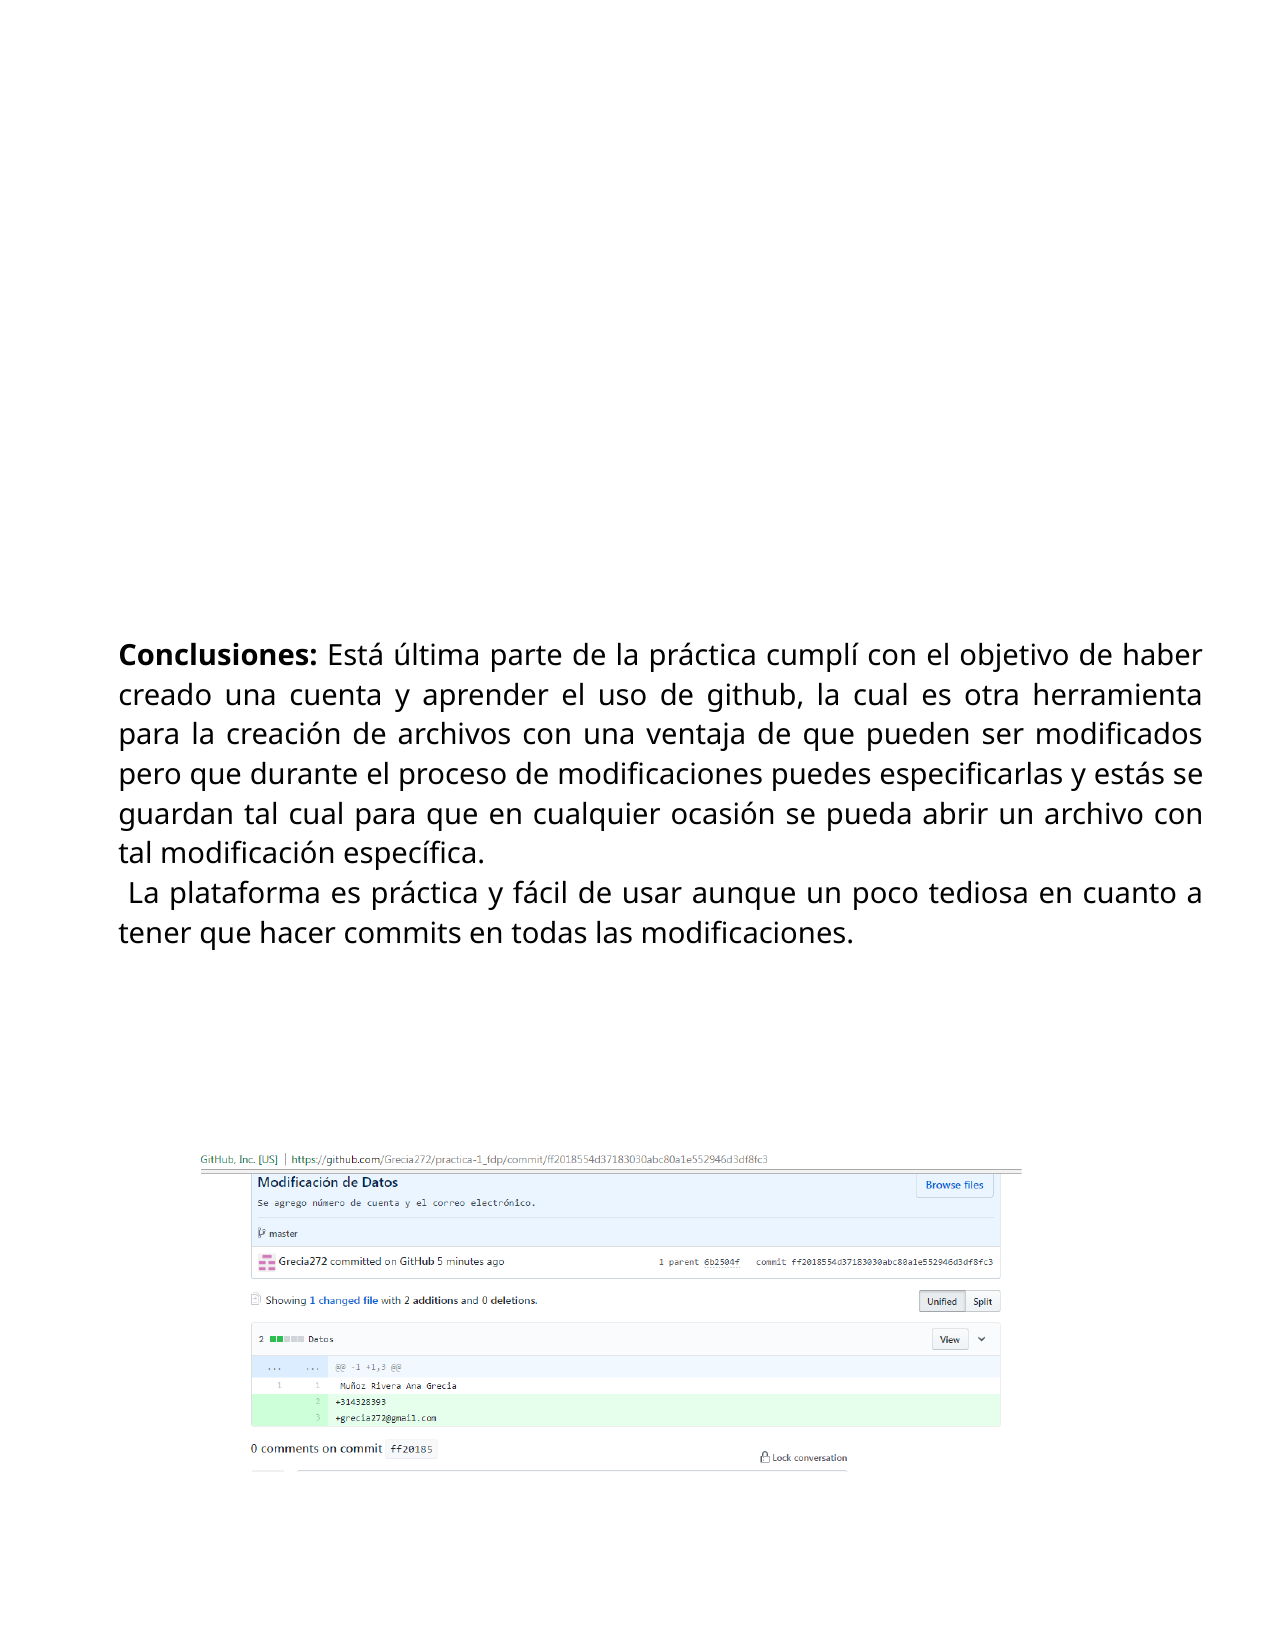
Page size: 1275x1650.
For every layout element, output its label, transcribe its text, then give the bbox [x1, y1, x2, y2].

text Conclusiones: Está última parte de la práctica cumplí con el objetivo de haber creado una cuenta y aprender el uso de github, la cual es otra herramienta para la creación de archivos con una ventaja de que pueden ser modificados pero que durante el proceso de modificaciones puedes especificarlas y estás se guardan tal cual para que en cualquier ocasión se pueda abrir un archivo con tal modificación específica. [118, 634, 1205, 872]
text La plataforma es práctica y fácil de usar aunque un poco tediosa en cuanto a tener que hacer commits en todas las modificaciones. [118, 872, 1205, 952]
